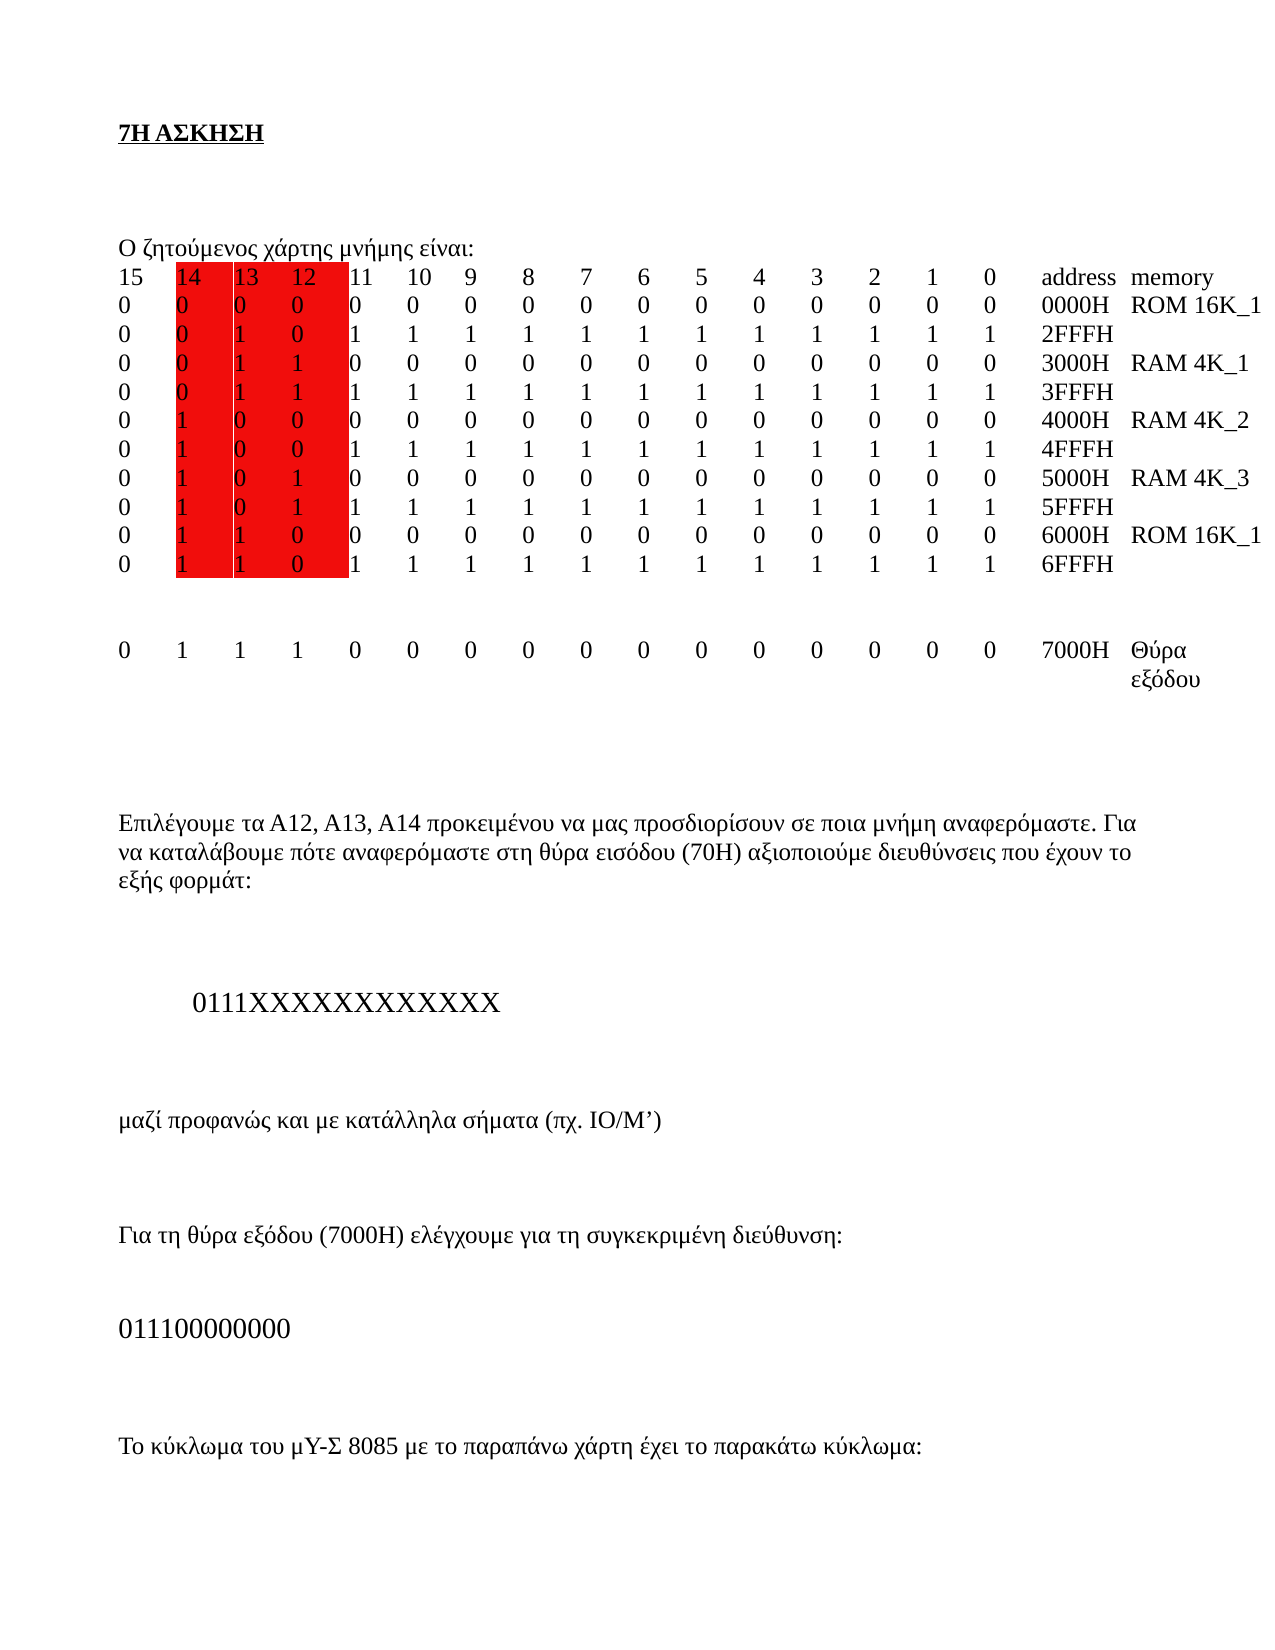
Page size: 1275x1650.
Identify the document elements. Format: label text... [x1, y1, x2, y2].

table_cell 0 [695, 348, 753, 377]
table_cell 7000H [1041, 636, 1131, 693]
table_header 6 [638, 262, 695, 291]
table_cell 0 [234, 434, 291, 463]
table_header 8 [522, 262, 580, 291]
table_cell 1 [464, 549, 522, 578]
table_cell 1 [349, 549, 407, 578]
table_cell 0 [868, 463, 926, 492]
table_cell 1 [926, 377, 984, 406]
table_cell [753, 578, 811, 607]
table_cell 0 [522, 521, 580, 549]
table_cell 1 [580, 434, 637, 463]
table_cell 0 [176, 377, 233, 406]
table_cell 0 [753, 463, 811, 492]
table_cell 5FFFH [1041, 492, 1131, 521]
table_cell 0 [580, 406, 637, 434]
table_cell 0 [291, 291, 349, 319]
table_cell 1 [868, 377, 926, 406]
table_cell 1 [638, 377, 695, 406]
table_cell 1 [464, 319, 522, 348]
table_cell 1 [407, 549, 464, 578]
table_cell 1 [407, 319, 464, 348]
table_cell 0 [695, 521, 753, 549]
table_cell 1 [811, 549, 868, 578]
table_cell 0 [118, 291, 176, 319]
table_cell 1 [234, 521, 291, 549]
table_cell [1131, 492, 1262, 521]
table_cell 1 [291, 492, 349, 521]
table_cell 0 [291, 521, 349, 549]
table_cell 1 [811, 434, 868, 463]
table_cell 0 [926, 463, 984, 492]
table_cell 1 [176, 521, 233, 549]
table_cell 0 [580, 463, 637, 492]
table_cell 1 [695, 319, 753, 348]
table_cell 1 [868, 319, 926, 348]
table_cell 0 [811, 463, 868, 492]
table_cell [407, 578, 464, 607]
table_cell 0 [291, 549, 349, 578]
table_cell 0 [984, 348, 1041, 377]
text Το κύκλωμα του μΥ-Σ 8085 με το παραπάνω χάρτη έχει το παρακάτω κύκλωμα: [118, 1431, 1157, 1460]
table_cell [638, 607, 695, 636]
table_cell 1 [984, 492, 1041, 521]
table_cell [580, 578, 637, 607]
table_cell RAM 4K_2 [1131, 406, 1262, 434]
table_cell 0 [522, 406, 580, 434]
table_cell 5000H [1041, 463, 1131, 492]
table_cell 1 [349, 319, 407, 348]
table_cell 0 [464, 291, 522, 319]
table_cell [464, 578, 522, 607]
table_cell [1131, 607, 1262, 636]
table_cell [291, 578, 349, 607]
table_cell [695, 607, 753, 636]
table_cell [984, 607, 1041, 636]
table_cell 0 [695, 406, 753, 434]
table_cell 0 [926, 521, 984, 549]
table_cell [234, 578, 291, 607]
text Επιλέγουμε τα Α12, Α13, Α14 προκειμένου να μας προσδιορίσουν σε ποια μνήμη αναφερόμαστε. Για να καταλάβουμε πότε αναφερόμαστε στη θύρα εισόδου (70Η) αξιοποιούμε διευθύνσεις που έχουν το εξής φορμάτ: [118, 808, 1157, 894]
table_cell 1 [176, 406, 233, 434]
table_cell [695, 578, 753, 607]
table_cell 1 [926, 549, 984, 578]
table_cell [638, 578, 695, 607]
table_cell 1 [349, 434, 407, 463]
table_cell [868, 578, 926, 607]
table_header 10 [407, 262, 464, 291]
table_header 4 [753, 262, 811, 291]
table_cell 0 [118, 463, 176, 492]
table_cell 0 [753, 348, 811, 377]
table_cell 0 [811, 521, 868, 549]
table_cell 1 [811, 492, 868, 521]
table_cell ROM 16K_1 [1131, 291, 1262, 319]
table_cell 0 [926, 406, 984, 434]
table_cell 0 [984, 521, 1041, 549]
table_cell 0 [868, 521, 926, 549]
table_cell 1 [753, 549, 811, 578]
table_cell 0 [464, 463, 522, 492]
table_cell 0 [407, 406, 464, 434]
table_cell 0 [118, 549, 176, 578]
table_cell 0 [695, 636, 753, 693]
table_cell [291, 607, 349, 636]
table_cell RAM 4K_3 [1131, 463, 1262, 492]
table_cell 1 [695, 492, 753, 521]
table_cell 1 [176, 549, 233, 578]
table_cell 0 [695, 291, 753, 319]
table_cell 0 [118, 492, 176, 521]
table_cell 0 [811, 406, 868, 434]
table_cell 1 [984, 319, 1041, 348]
table_cell [868, 607, 926, 636]
table_cell 0 [234, 406, 291, 434]
table_cell 3FFFH [1041, 377, 1131, 406]
table_cell 0 [349, 463, 407, 492]
table_cell [349, 578, 407, 607]
table_cell 4FFFH [1041, 434, 1131, 463]
table_cell 1 [407, 434, 464, 463]
table_cell 1 [868, 492, 926, 521]
table_cell 0 [580, 521, 637, 549]
table_cell 0 [753, 406, 811, 434]
table_header 2 [868, 262, 926, 291]
table_cell [1041, 578, 1131, 607]
table_cell 1 [234, 377, 291, 406]
table_cell 0 [349, 348, 407, 377]
table_cell 1 [811, 377, 868, 406]
table_cell 0 [118, 521, 176, 549]
text μαζί προφανώς και με κατάλληλα σήματα (πχ. ΙΟ/Μ’) [118, 1105, 1157, 1134]
table_cell 0 [753, 521, 811, 549]
table_cell 0 [118, 348, 176, 377]
table_header address [1041, 262, 1131, 291]
table_cell 1 [638, 434, 695, 463]
table_cell [118, 607, 176, 636]
table_cell 1 [522, 549, 580, 578]
table_cell 0 [234, 492, 291, 521]
table_cell 0 [926, 348, 984, 377]
table_cell [522, 578, 580, 607]
table_cell ROM 16K_1 [1131, 521, 1262, 549]
table_cell 1 [522, 377, 580, 406]
table_cell 0 [234, 463, 291, 492]
table_cell 1 [464, 377, 522, 406]
table_cell 0 [580, 348, 637, 377]
table_cell 1 [984, 434, 1041, 463]
table_header 13 [234, 262, 291, 291]
table_cell 0 [118, 377, 176, 406]
table_cell [407, 607, 464, 636]
table_cell 0 [580, 636, 637, 693]
table_header 7 [580, 262, 637, 291]
table_cell 0 [291, 406, 349, 434]
table_cell [1131, 578, 1262, 607]
table_cell 0 [984, 636, 1041, 693]
table_cell 1 [234, 636, 291, 693]
table_cell 0 [464, 521, 522, 549]
table_header 14 [176, 262, 233, 291]
table_cell [234, 607, 291, 636]
table_cell 1 [522, 434, 580, 463]
table_cell 1 [176, 636, 233, 693]
table_cell 1 [811, 319, 868, 348]
table_cell 0 [464, 406, 522, 434]
table_cell 1 [868, 549, 926, 578]
table_cell 1 [580, 319, 637, 348]
table_cell 1 [638, 319, 695, 348]
table_cell 6FFFH [1041, 549, 1131, 578]
text 7Η ΑΣΚΗΣΗ [118, 118, 1157, 147]
table_cell 1 [464, 434, 522, 463]
table_cell 0 [349, 291, 407, 319]
table_cell 0 [118, 636, 176, 693]
text 0111ΧΧΧΧΧΧΧΧΧΧΧΧ [118, 985, 1157, 1019]
table_header 0 [984, 262, 1041, 291]
table_cell 1 [176, 434, 233, 463]
table_cell 0 [522, 291, 580, 319]
table_cell [811, 607, 868, 636]
table_cell Θύρα εξόδου [1131, 636, 1262, 693]
table_cell 0 [984, 406, 1041, 434]
table_cell 0 [926, 636, 984, 693]
table_cell 0 [638, 348, 695, 377]
table_cell 1 [926, 434, 984, 463]
table_cell 0 [984, 291, 1041, 319]
table_cell [753, 607, 811, 636]
table_cell 0 [349, 521, 407, 549]
table_cell 1 [291, 348, 349, 377]
table_cell 1 [984, 549, 1041, 578]
table_cell 0 [638, 521, 695, 549]
table_cell 0 [868, 348, 926, 377]
table_cell 0 [118, 434, 176, 463]
text Ο ζητούμενος χάρτης μνήμης είναι: [118, 233, 1157, 262]
table_cell 0 [638, 291, 695, 319]
table_cell 0 [638, 406, 695, 434]
table_cell 0 [407, 291, 464, 319]
table_header 3 [811, 262, 868, 291]
table_cell 1 [291, 377, 349, 406]
table_cell [811, 578, 868, 607]
table_cell 0 [349, 406, 407, 434]
table_cell 1 [234, 319, 291, 348]
table_cell 0 [753, 636, 811, 693]
table_header 12 [291, 262, 349, 291]
table_cell 1 [638, 549, 695, 578]
table_cell 0 [407, 348, 464, 377]
table_header memory [1131, 262, 1262, 291]
table_cell 0 [118, 319, 176, 348]
table_cell 0 [291, 319, 349, 348]
table_cell 3000H [1041, 348, 1131, 377]
table_cell 1 [926, 319, 984, 348]
table_cell 1 [753, 377, 811, 406]
table_cell [926, 578, 984, 607]
table_cell 1 [349, 492, 407, 521]
table_cell 1 [234, 348, 291, 377]
table_cell 0 [407, 463, 464, 492]
table_cell 6000H [1041, 521, 1131, 549]
table_cell 1 [522, 492, 580, 521]
table_cell 1 [580, 377, 637, 406]
table_cell 1 [464, 492, 522, 521]
table_cell 1 [580, 492, 637, 521]
table_cell 1 [753, 319, 811, 348]
table_cell 1 [695, 549, 753, 578]
table_cell 0 [522, 463, 580, 492]
table_cell [1131, 377, 1262, 406]
text Για τη θύρα εξόδου (7000Η) ελέγχουμε για τη συγκεκριμένη διεύθυνση: [118, 1220, 1157, 1249]
table_cell 1 [580, 549, 637, 578]
table_cell 1 [984, 377, 1041, 406]
table_cell 1 [638, 492, 695, 521]
table_cell 0 [176, 348, 233, 377]
table_cell [1131, 549, 1262, 578]
table_cell [926, 607, 984, 636]
table_cell 1 [522, 319, 580, 348]
table_cell 0 [811, 636, 868, 693]
table_cell [580, 607, 637, 636]
table_cell [1041, 607, 1131, 636]
table_cell 0 [811, 348, 868, 377]
table_cell 0 [118, 406, 176, 434]
table_cell 0 [868, 406, 926, 434]
table_cell [1131, 319, 1262, 348]
table_cell 4000H [1041, 406, 1131, 434]
table_cell 2FFFH [1041, 319, 1131, 348]
table_cell RAM 4K_1 [1131, 348, 1262, 377]
table_cell 0 [868, 636, 926, 693]
table_cell 0 [868, 291, 926, 319]
table_cell [984, 578, 1041, 607]
table_cell 0 [522, 348, 580, 377]
table_cell 1 [868, 434, 926, 463]
table_cell 0 [753, 291, 811, 319]
table_cell 0 [926, 291, 984, 319]
table_cell 0000H [1041, 291, 1131, 319]
table_cell 1 [753, 434, 811, 463]
table_cell 0 [176, 291, 233, 319]
table_cell 0 [234, 291, 291, 319]
table_cell 0 [984, 463, 1041, 492]
table_header 11 [349, 262, 407, 291]
table_cell [464, 607, 522, 636]
table_cell 0 [638, 463, 695, 492]
table_cell 1 [753, 492, 811, 521]
table_cell 0 [407, 521, 464, 549]
table_cell 1 [176, 463, 233, 492]
table_header 5 [695, 262, 753, 291]
table_cell [176, 578, 233, 607]
table_cell 1 [176, 492, 233, 521]
table_cell 0 [291, 434, 349, 463]
table_cell [349, 607, 407, 636]
table_cell 1 [926, 492, 984, 521]
table_cell [118, 578, 176, 607]
table_cell 1 [291, 636, 349, 693]
table_cell 0 [522, 636, 580, 693]
table_cell 0 [580, 291, 637, 319]
table_cell 1 [695, 434, 753, 463]
table_cell 1 [407, 492, 464, 521]
table_cell 0 [464, 348, 522, 377]
table_cell 0 [638, 636, 695, 693]
table_header 15 [118, 262, 176, 291]
table_cell 1 [349, 377, 407, 406]
table_cell [522, 607, 580, 636]
table_cell 0 [695, 463, 753, 492]
text 011100000000 [118, 1311, 1157, 1345]
table_cell 0 [176, 319, 233, 348]
table_cell 0 [464, 636, 522, 693]
table_cell [1131, 434, 1262, 463]
table_cell 0 [349, 636, 407, 693]
table_cell [176, 607, 233, 636]
table_cell 1 [234, 549, 291, 578]
table_cell 0 [407, 636, 464, 693]
table_header 1 [926, 262, 984, 291]
table_cell 0 [811, 291, 868, 319]
table_header 9 [464, 262, 522, 291]
table_cell 1 [695, 377, 753, 406]
table_cell 1 [291, 463, 349, 492]
table_cell 1 [407, 377, 464, 406]
